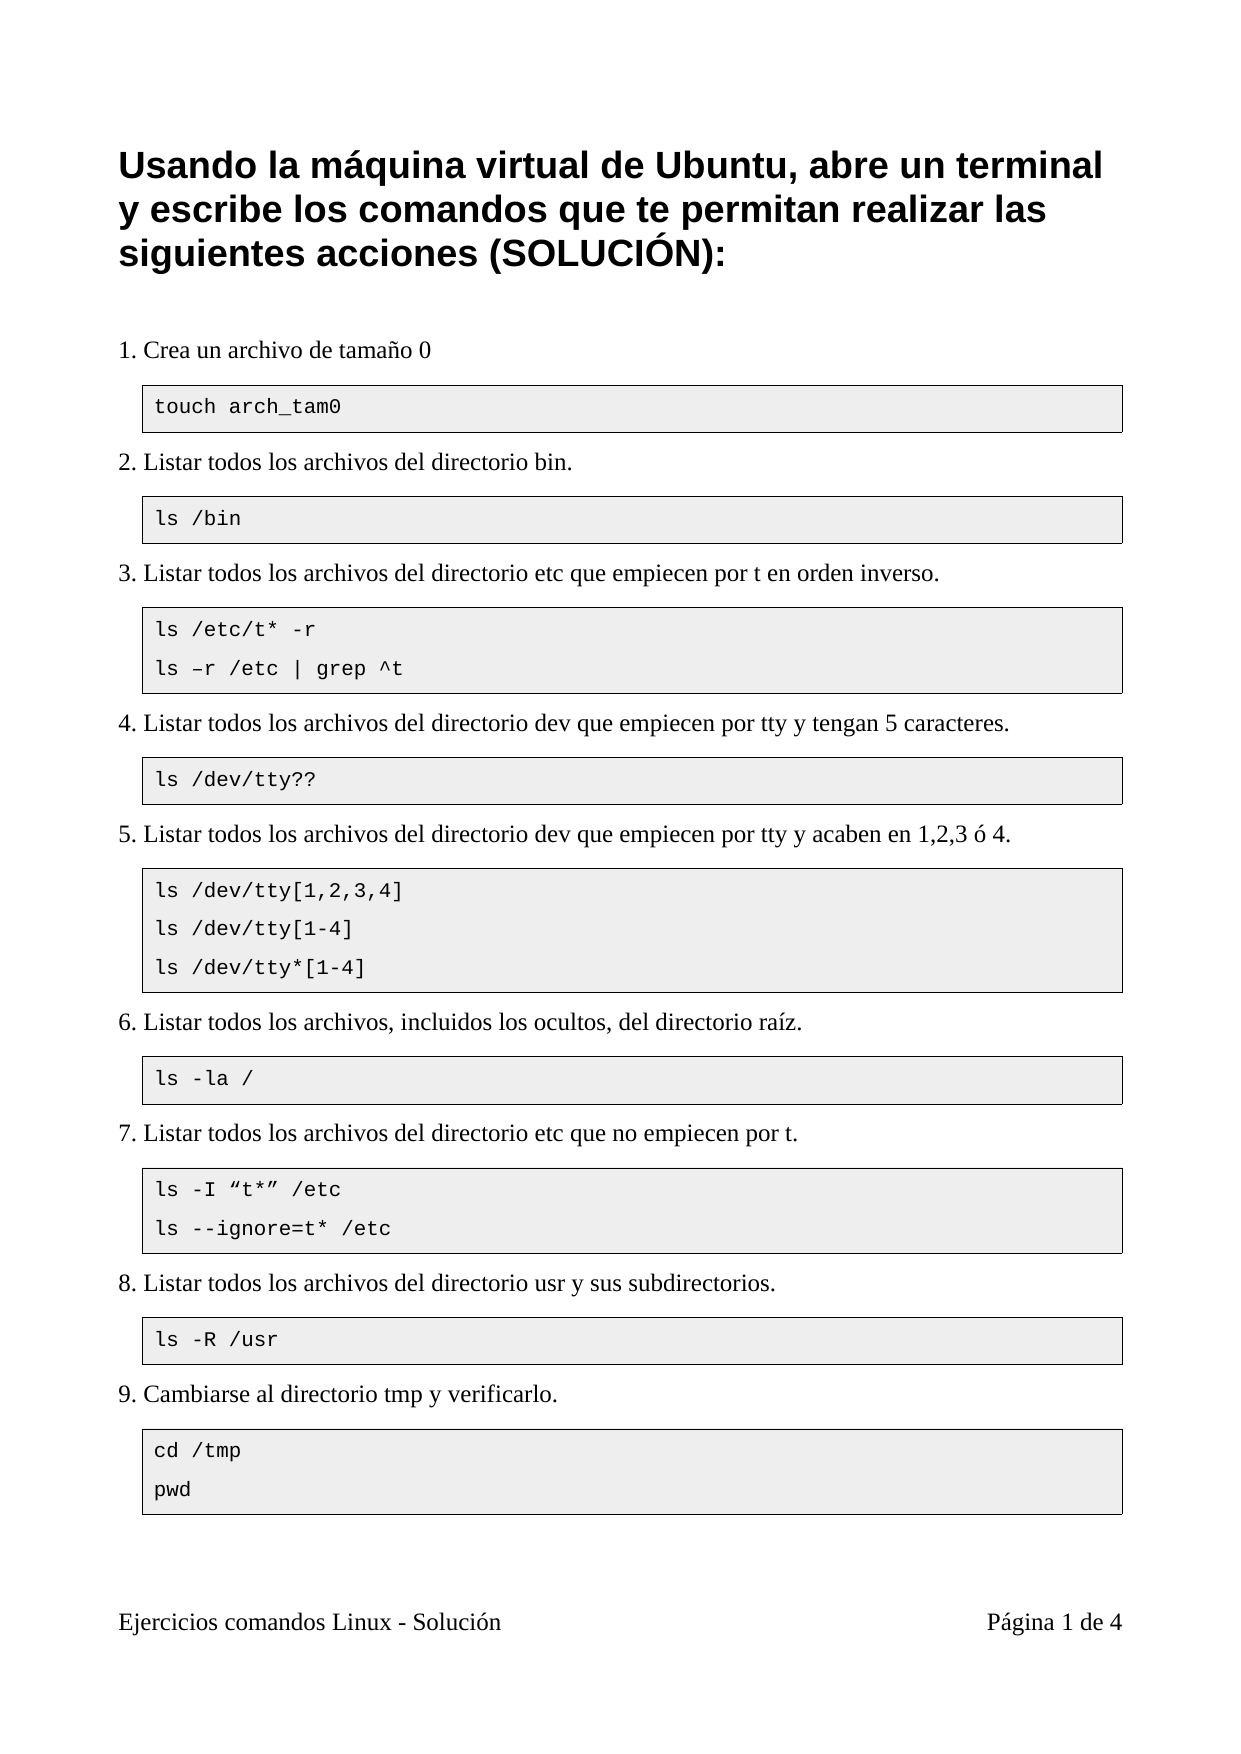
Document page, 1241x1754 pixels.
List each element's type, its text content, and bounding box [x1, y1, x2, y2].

text 9. Cambiarse al directorio tmp y verificarlo. [118, 1379, 1122, 1408]
text ls /dev/tty*[1-4] [143, 945, 1122, 992]
text ls --ignore=t* /etc [143, 1206, 1122, 1253]
text ls /bin [143, 497, 1122, 543]
text ls -R /usr [143, 1318, 1122, 1364]
text ls -I “t*” /etc [143, 1169, 1122, 1203]
text 8. Listar todos los archivos del directorio usr y sus subdirectorios. [118, 1268, 1122, 1297]
text ls –r /etc | grep ^t [143, 646, 1122, 693]
text ls -la / [143, 1057, 1122, 1104]
text 5. Listar todos los archivos del directorio dev que empiecen por tty y acaben en 1,2,3 ó 4. [118, 819, 1122, 848]
text ls /etc/t* -r [143, 608, 1122, 643]
text 1. Crea un archivo de tamaño 0 [118, 336, 1122, 364]
subtitle Usando la máquina virtual de Ubuntu, abre un terminal y escribe los comandos que te permitan realizar las siguientes acciones (SOLUCIÓN): [118, 143, 1122, 274]
text 4. Listar todos los archivos del directorio dev que empiecen por tty y tengan 5 caracteres. [118, 708, 1122, 737]
text ls /dev/tty[1,2,3,4] [143, 869, 1122, 904]
text touch arch_tam0 [143, 386, 1122, 432]
text 6. Listar todos los archivos, incluidos los ocultos, del directorio raíz. [118, 1007, 1122, 1036]
text ls /dev/tty[1-4] [143, 907, 1122, 942]
text 2. Listar todos los archivos del directorio bin. [118, 447, 1122, 476]
text cd /tmp [143, 1430, 1122, 1464]
text 3. Listar todos los archivos del directorio etc que empiecen por t en orden inverso. [118, 558, 1122, 587]
text pwd [143, 1467, 1122, 1514]
text ls /dev/tty?? [143, 758, 1122, 804]
text 7. Listar todos los archivos del directorio etc que no empiecen por t. [118, 1118, 1122, 1147]
